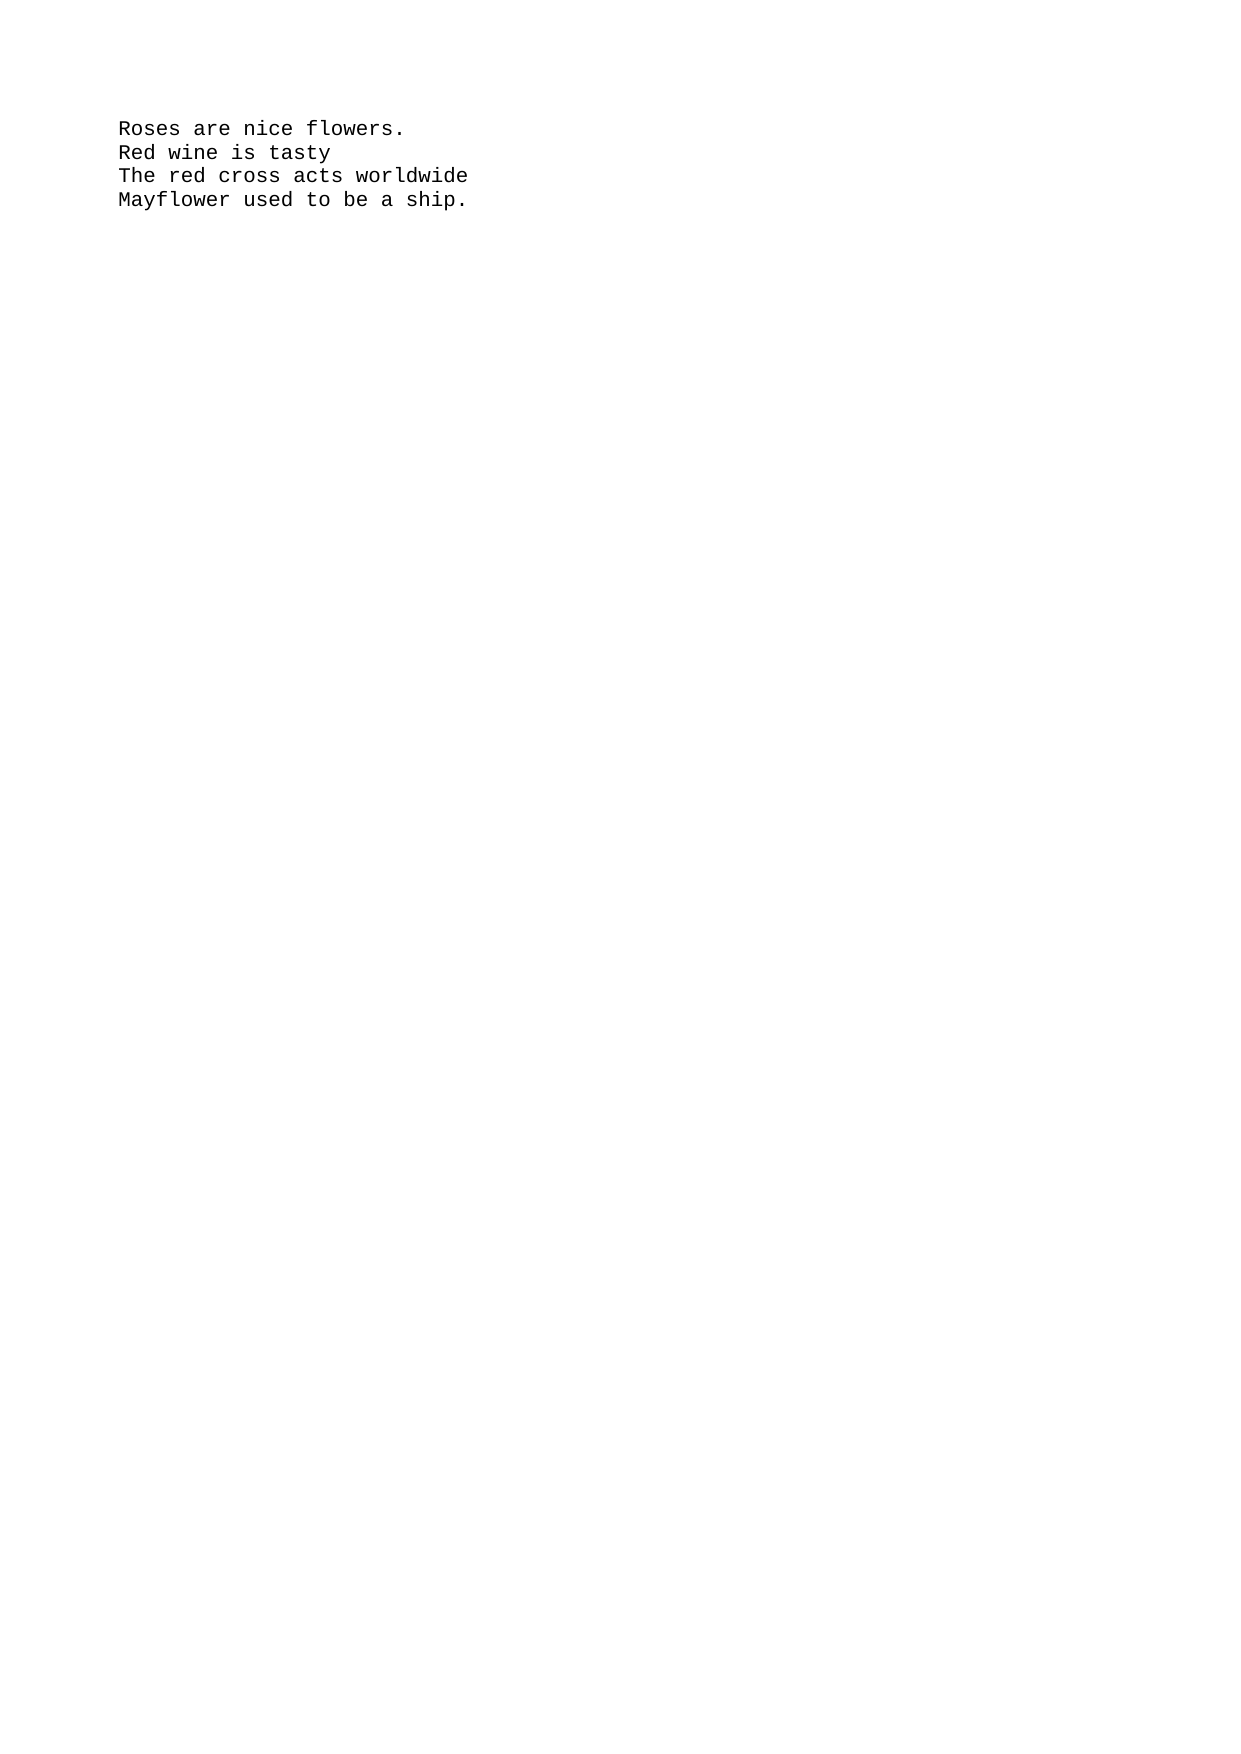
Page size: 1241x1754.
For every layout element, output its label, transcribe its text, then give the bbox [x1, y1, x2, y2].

text Red wine is tasty [118, 142, 1122, 165]
text The red cross acts worldwide [118, 165, 1122, 189]
text Mayflower used to be a ship. [118, 189, 1122, 213]
text Roses are nice flowers. [118, 118, 1122, 142]
